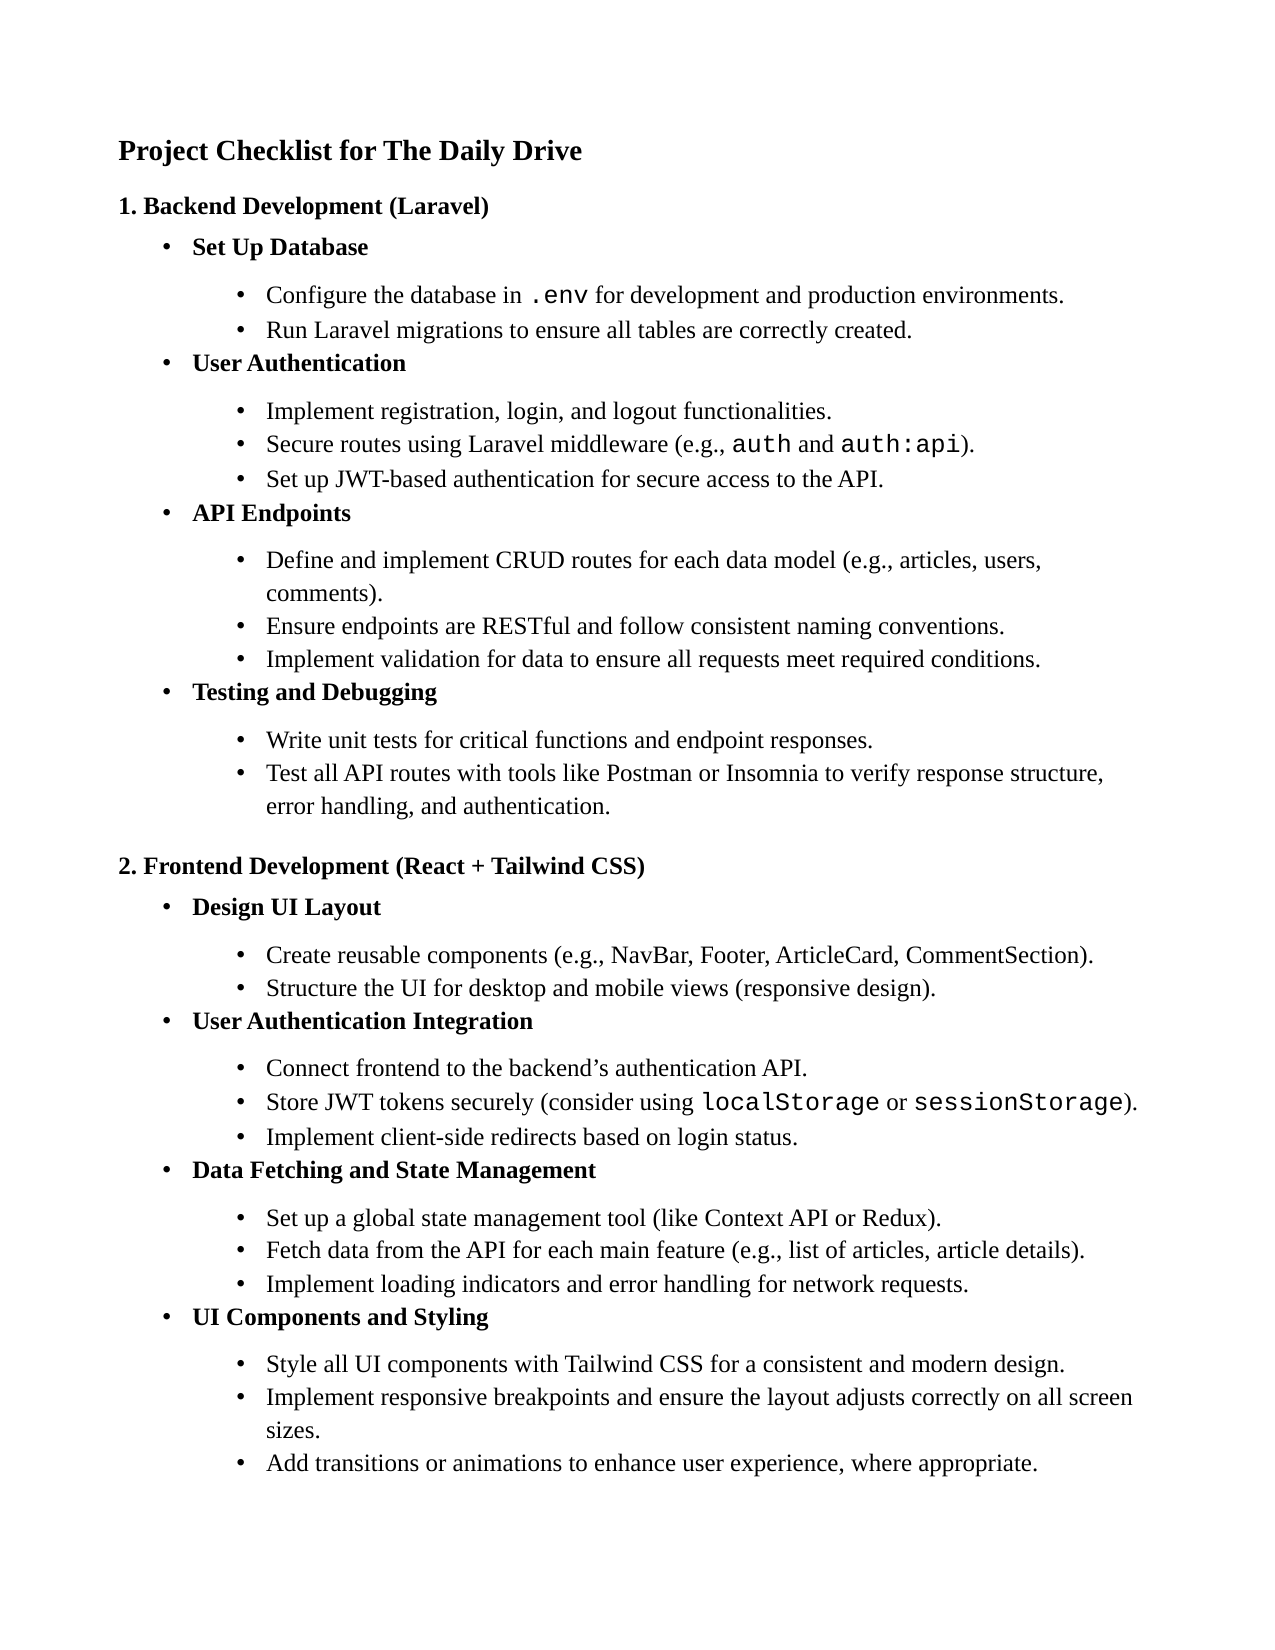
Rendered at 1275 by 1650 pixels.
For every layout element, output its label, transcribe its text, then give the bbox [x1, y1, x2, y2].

list Implement responsive breakpoints and ensure the layout adjusts correctly on all screen sizes. [236, 1382, 1157, 1444]
list User Authentication Integration [162, 1006, 1157, 1035]
list Define and implement CRUD routes for each data model (e.g., articles, users, comments). [236, 545, 1157, 607]
list Run Laravel migrations to ensure all tables are correctly created. [236, 316, 1157, 344]
list Connect frontend to the backend’s authentication API. [236, 1053, 1157, 1082]
list Implement validation for data to ensure all requests meet required conditions. [236, 644, 1157, 673]
list Design UI Layout [162, 892, 1157, 921]
list Create reusable components (e.g., NavBar, Footer, ArticleCard, CommentSection). [236, 940, 1157, 969]
subtitle 2. Frontend Development (React + Tailwind CSS) [118, 851, 1157, 880]
subtitle Project Checklist for The Daily Drive [118, 133, 1157, 166]
list API Endpoints [162, 498, 1157, 526]
list Add transitions or animations to enhance user experience, where appropriate. [236, 1448, 1157, 1477]
list Store JWT tokens securely (consider using localStorage or sessionStorage). [236, 1087, 1157, 1117]
list Configure the database in .env for development and production environments. [236, 280, 1157, 311]
list Fetch data from the API for each main feature (e.g., list of articles, article details). [236, 1236, 1157, 1264]
list Set up JWT-based authentication for secure access to the API. [236, 464, 1157, 493]
list Secure routes using Laravel middleware (e.g., auth and auth:api). [236, 429, 1157, 460]
list User Authentication [162, 348, 1157, 377]
list Ensure endpoints are RESTful and follow consistent naming conventions. [236, 611, 1157, 640]
list Set up a global state management tool (like Context API or Redux). [236, 1203, 1157, 1231]
list Data Fetching and State Management [162, 1155, 1157, 1184]
subtitle 1. Backend Development (Laravel) [118, 191, 1157, 220]
list Implement loading indicators and error handling for network requests. [236, 1269, 1157, 1297]
list Implement registration, login, and logout functionalities. [236, 396, 1157, 425]
list Testing and Debugging [162, 677, 1157, 706]
list Structure the UI for desktop and mobile views (responsive design). [236, 973, 1157, 1002]
list Implement client-side redirects based on login status. [236, 1122, 1157, 1151]
list Write unit tests for critical functions and endpoint responses. [236, 725, 1157, 754]
list UI Components and Styling [162, 1302, 1157, 1330]
list Style all UI components with Tailwind CSS for a consistent and modern design. [236, 1349, 1157, 1378]
list Test all API routes with tools like Postman or Insomnia to verify response structure, error handling, and authentication. [236, 758, 1157, 820]
list Set Up Database [162, 232, 1157, 261]
